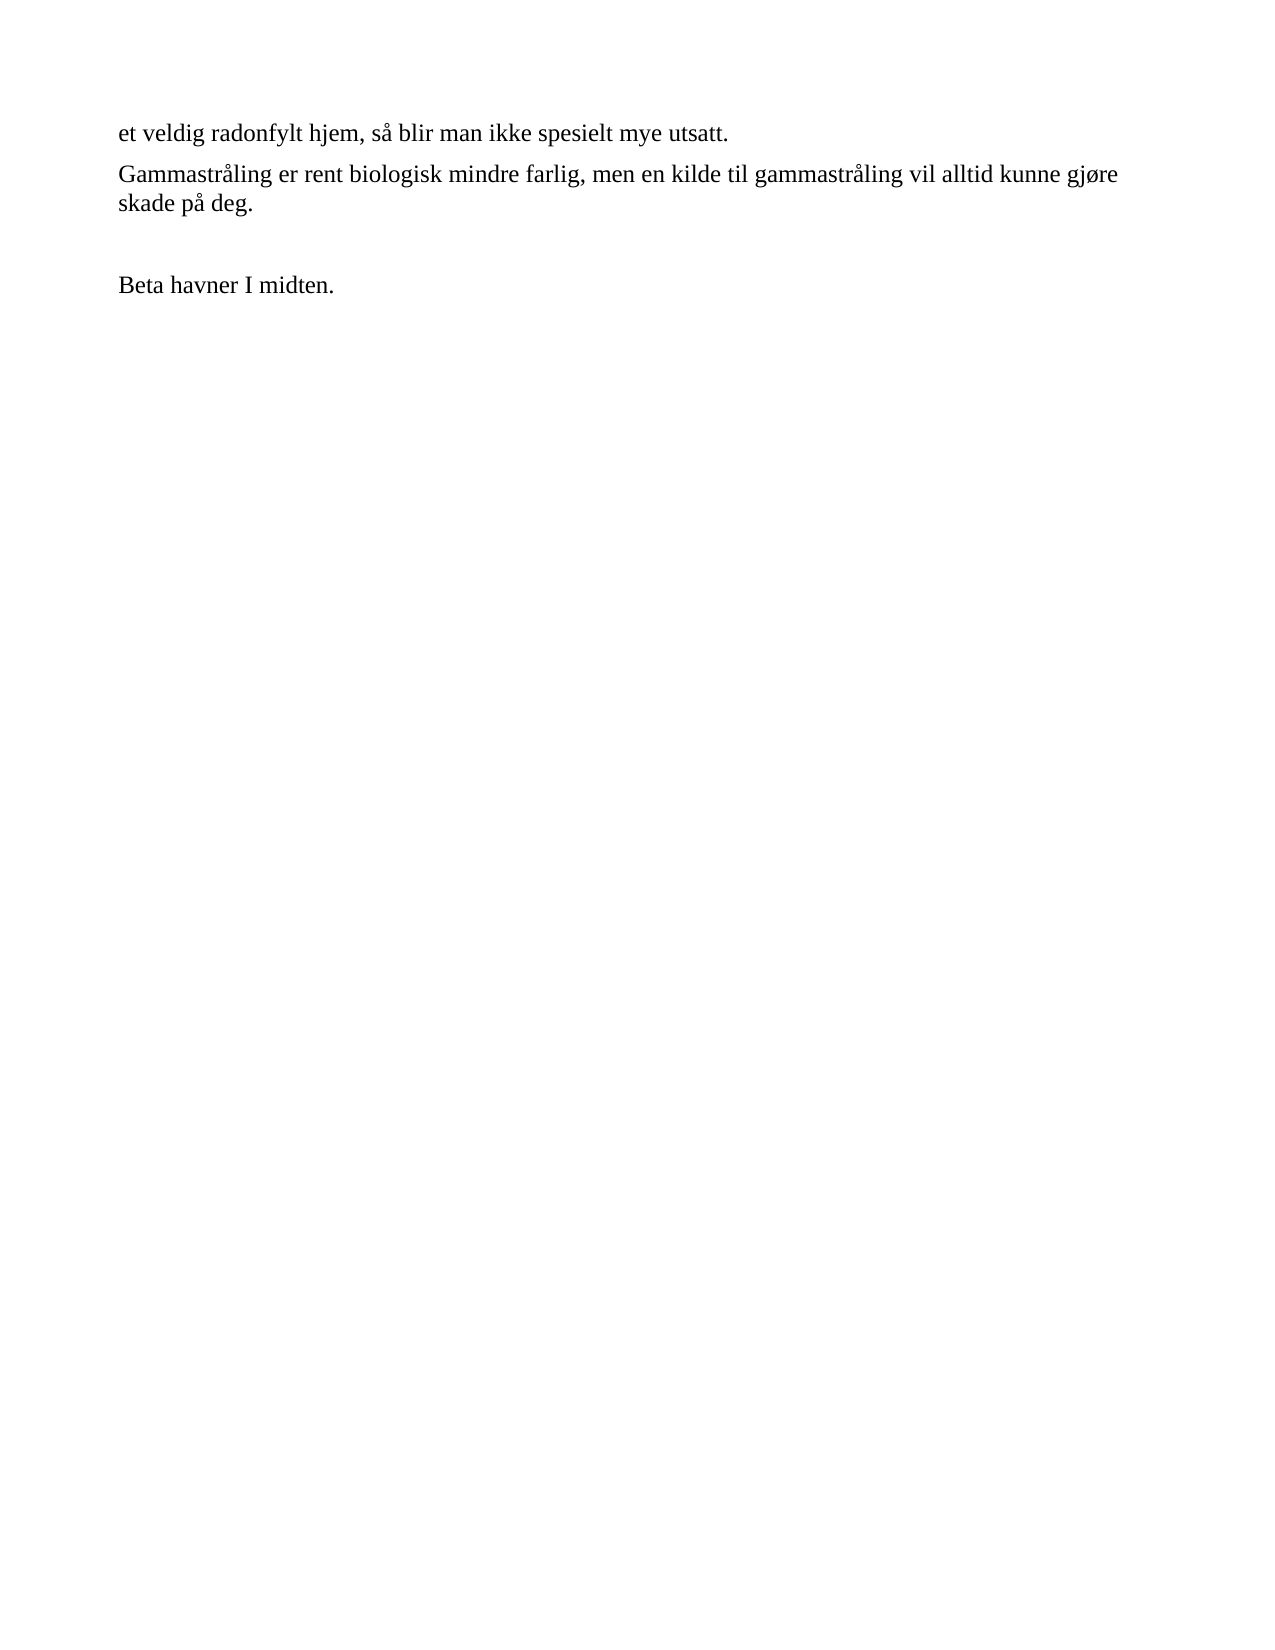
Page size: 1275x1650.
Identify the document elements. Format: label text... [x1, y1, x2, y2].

text Beta havner I midten. [118, 271, 1157, 299]
text Gammastråling er rent biologisk mindre farlig, men en kilde til gammastråling vil alltid kunne gjøre skade på deg. [118, 159, 1157, 217]
text et veldig radonfylt hjem, så blir man ikke spesielt mye utsatt. [118, 118, 1157, 147]
